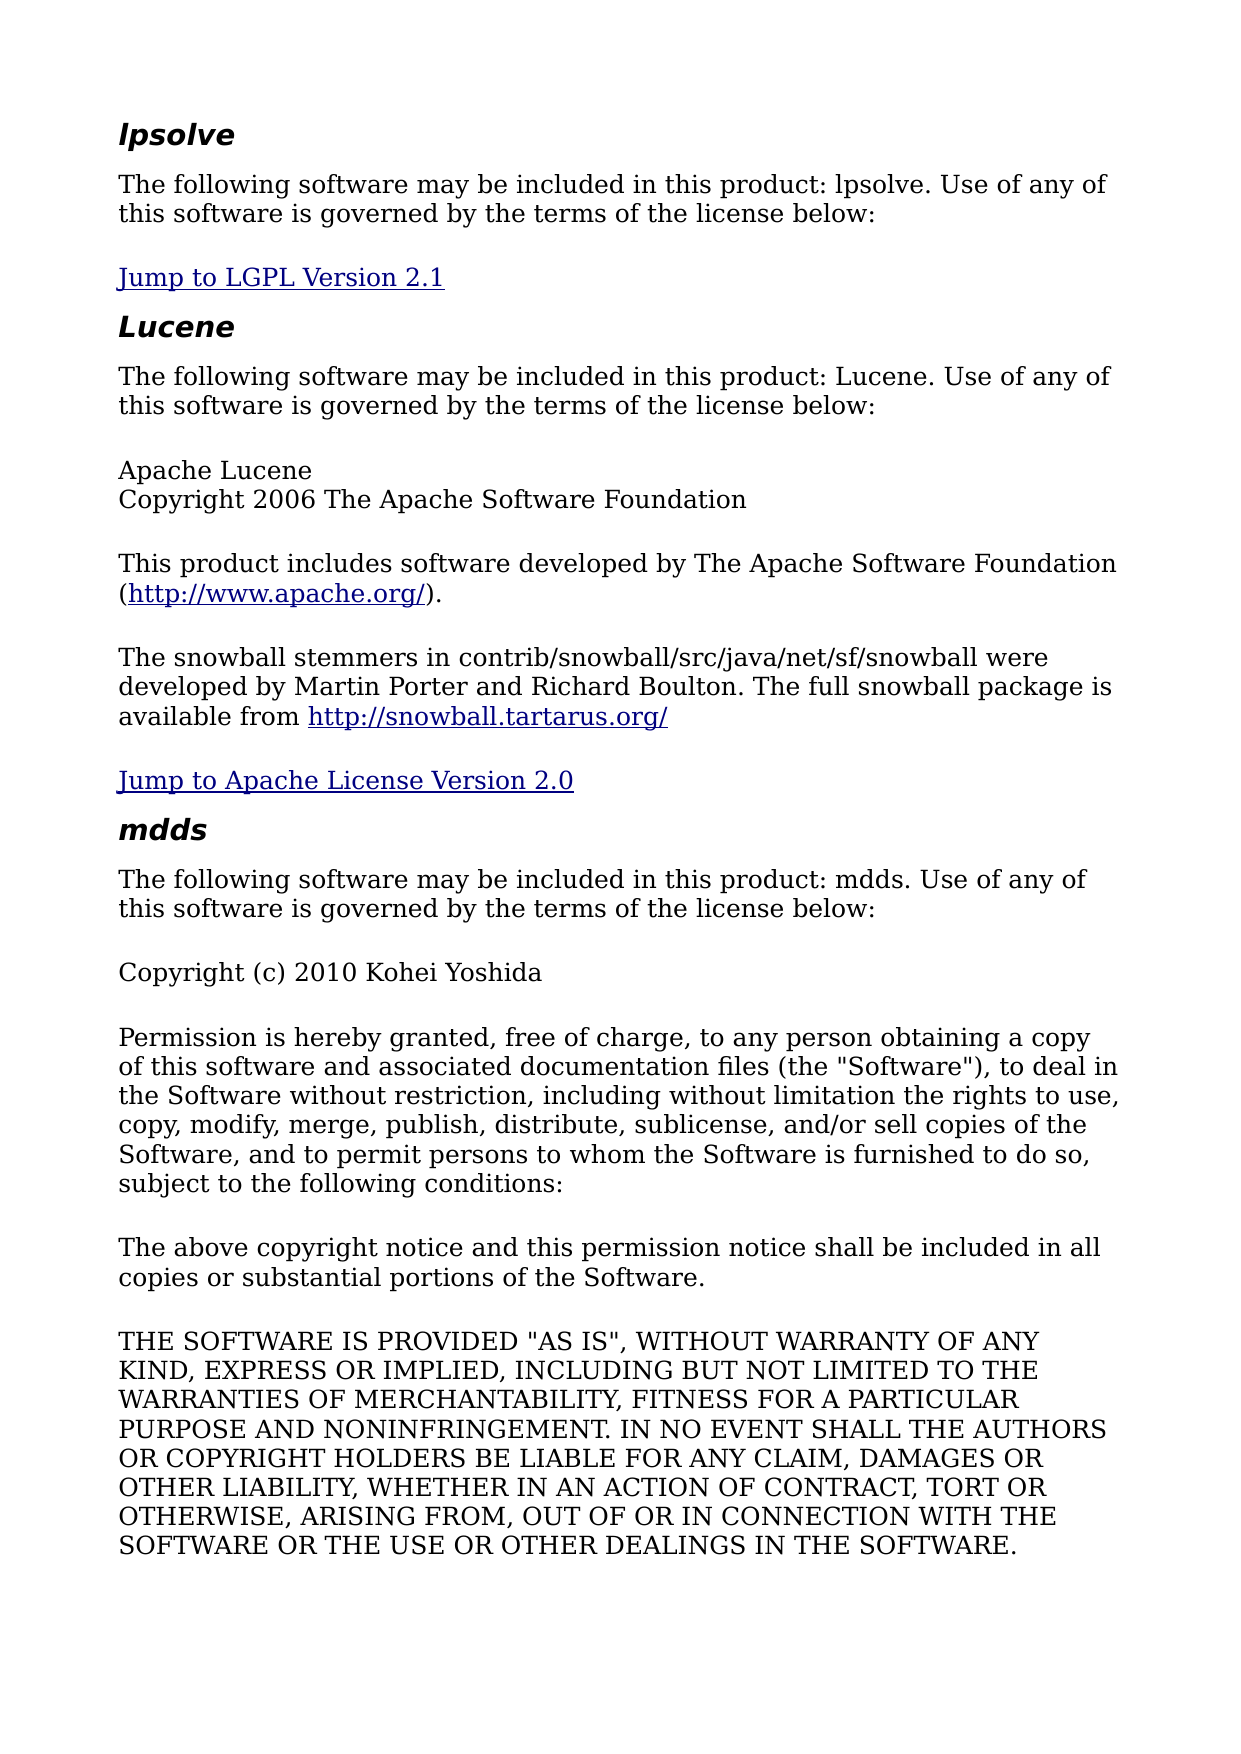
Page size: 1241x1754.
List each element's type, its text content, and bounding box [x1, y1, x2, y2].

text Jump to Apache License Version 2.0 [118, 766, 1122, 795]
text THE SOFTWARE IS PROVIDED "AS IS", WITHOUT WARRANTY OF ANY KIND, EXPRESS OR IMPLIED, INCLUDING BUT NOT LIMITED TO THE WARRANTIES OF MERCHANTABILITY, FITNESS FOR A PARTICULAR PURPOSE AND NONINFRINGEMENT. IN NO EVENT SHALL THE AUTHORS OR COPYRIGHT HOLDERS BE LIABLE FOR ANY CLAIM, DAMAGES OR OTHER LIABILITY, WHETHER IN AN ACTION OF CONTRACT, TORT OR OTHERWISE, ARISING FROM, OUT OF OR IN CONNECTION WITH THE SOFTWARE OR THE USE OR OTHER DEALINGS IN THE SOFTWARE. [118, 1327, 1122, 1561]
subtitle lpsolve [118, 118, 1122, 152]
text The following software may be included in this product: mdds. Use of any of this software is governed by the terms of the license below: [118, 865, 1122, 923]
text The snowball stemmers in contrib/snowball/src/java/net/sf/snowball were developed by Martin Porter and Richard Boulton. The full snowball package is available from http://snowball.tartarus.org/ [118, 643, 1122, 731]
subtitle mdds [118, 813, 1122, 847]
text The above copyright notice and this permission notice shall be included in all copies or substantial portions of the Software. [118, 1233, 1122, 1292]
text The following software may be included in this product: lpsolve. Use of any of this software is governed by the terms of the license below: [118, 170, 1122, 228]
text This product includes software developed by The Apache Software Foundation (http://www.apache.org/). [118, 549, 1122, 608]
text Permission is hereby granted, free of charge, to any person obtaining a copy of this software and associated documentation files (the "Software"), to deal in the Software without restriction, including without limitation the rights to use, copy, modify, merge, publish, distribute, sublicense, and/or sell copies of the Software, and to permit persons to whom the Software is furnished to do so, subject to the following conditions: [118, 1023, 1122, 1198]
text Jump to LGPL Version 2.1 [118, 263, 1122, 293]
text Apache Lucene Copyright 2006 The Apache Software Foundation [118, 456, 1122, 514]
text Copyright (c) 2010 Kohei Yoshida [118, 958, 1122, 988]
subtitle Lucene [118, 310, 1122, 344]
text The following software may be included in this product: Lucene. Use of any of this software is governed by the terms of the license below: [118, 362, 1122, 420]
